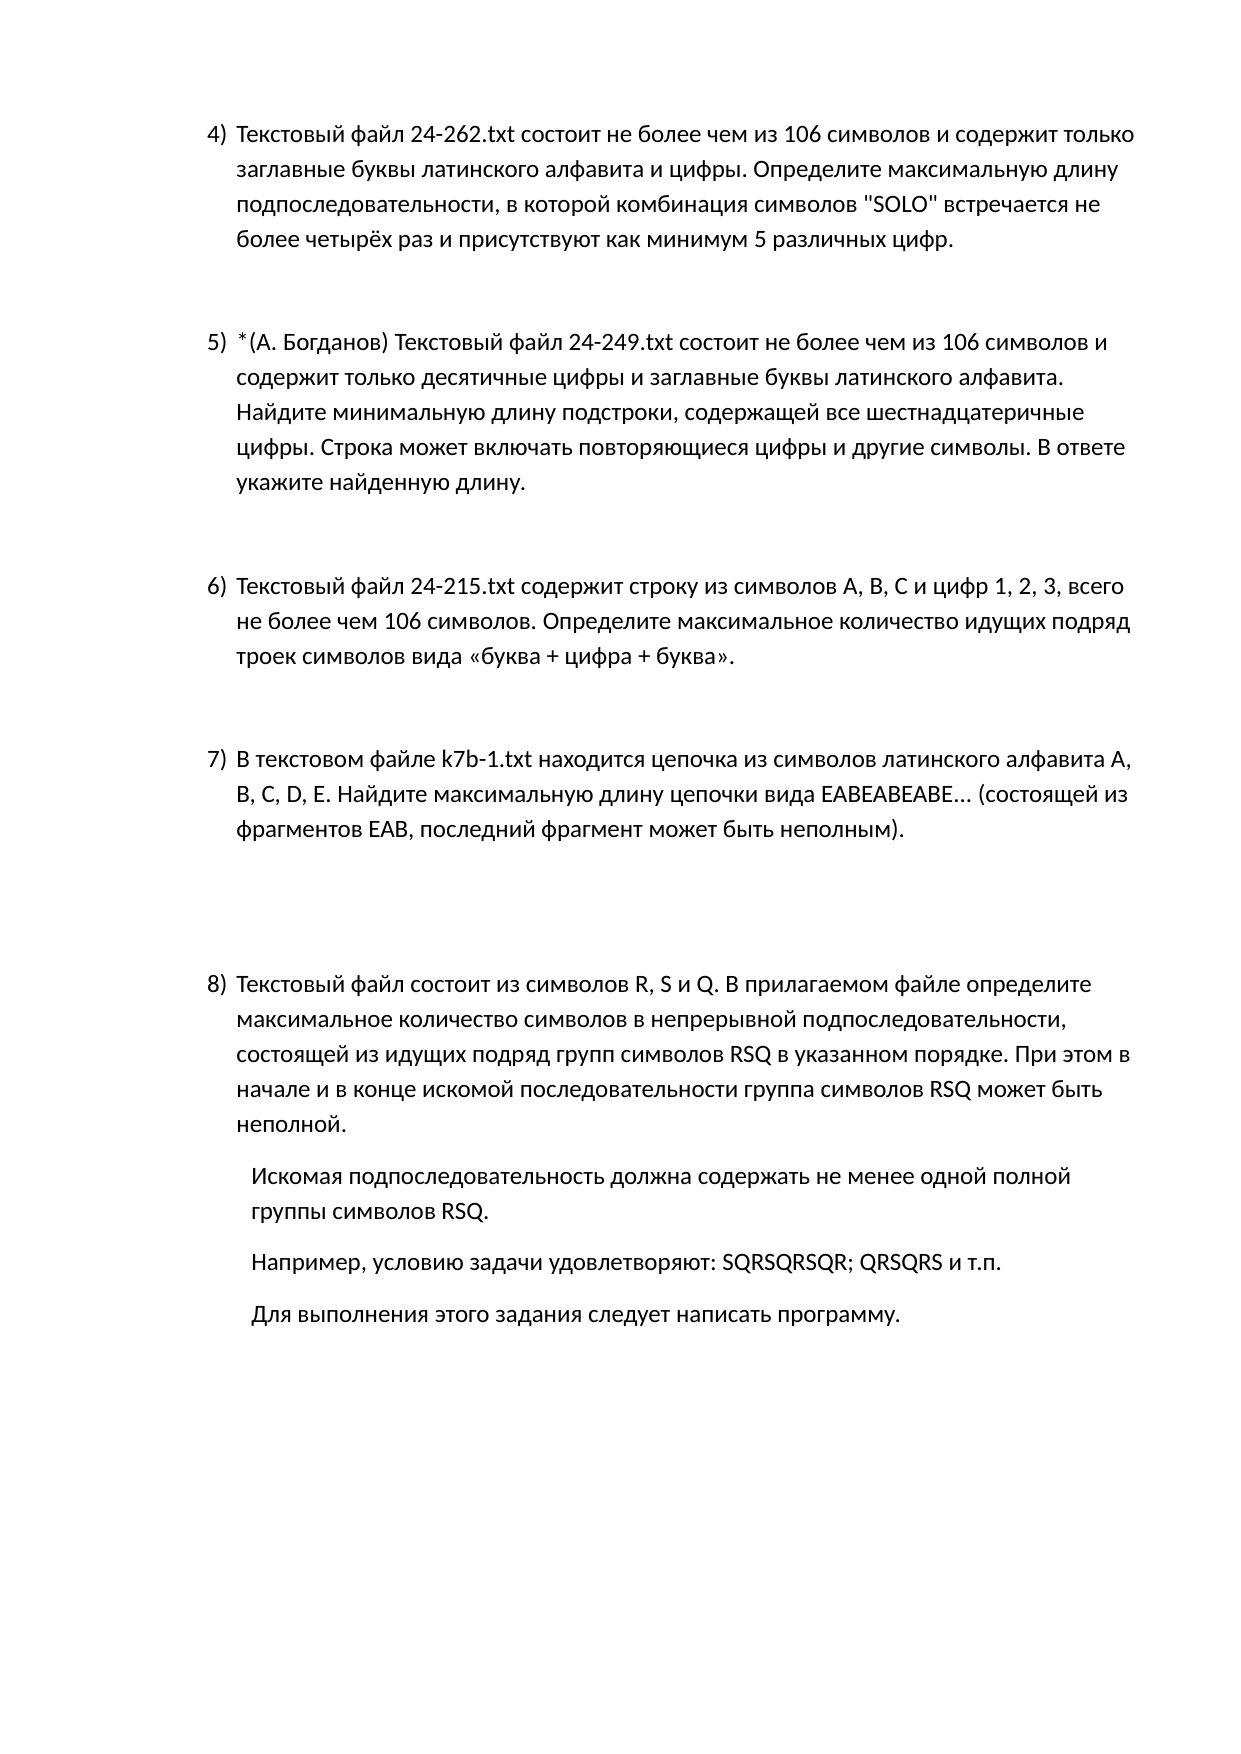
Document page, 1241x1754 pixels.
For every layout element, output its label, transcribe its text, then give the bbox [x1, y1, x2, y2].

list Текстовый файл 24-262.txt состоит не более чем из 106 символов и содержит только заглавные буквы латинского алфавита и цифры. Определите максимальную длину подпоследовательности, в которой комбинация символов "SOLO" встречается не более четырёх раз и присутствуют как минимум 5 различных цифр. [207, 118, 1152, 254]
list Текстовый файл состоит из символов R, S и Q. В прилагаемом файле определите максимальное количество символов в непрерывной подпоследовательности, состоящей из идущих подряд групп символов RSQ в указанном порядке. При этом в начале и в конце искомой последовательности группа символов RSQ может быть неполной. [207, 968, 1152, 1139]
text Например, условию задачи удовлетворяют: SQRSQRSQR; QRSQRS и т.п. [251, 1246, 1152, 1277]
list Текстовый файл 24-215.txt содержит строку из символов A, B, C и цифр 1, 2, 3, всего не более чем 106 символов. Определите максимальное количество идущих подряд троек символов вида «буква + цифра + буква». [207, 570, 1152, 670]
text Для выполнения этого задания следует написать программу. [251, 1298, 1152, 1329]
list *(А. Богданов) Текстовый файл 24-249.txt состоит не более чем из 106 символов и содержит только десятичные цифры и заглавные буквы латинского алфавита. Найдите минимальную длину подстроки, содержащей все шестнадцатеричные цифры. Строка может включать повторяющиеся цифры и другие символы. В ответе укажите найденную длину. [207, 326, 1152, 497]
list В текстовом файле k7b-1.txt находится цепочка из символов латинского алфавита A, B, C, D, E. Найдите максимальную длину цепочки вида EABEABEABE... (состоящей из фрагментов EAB, последний фрагмент может быть неполным). [207, 743, 1152, 844]
text Искомая подпоследовательность должна содержать не менее одной полной группы символов RSQ. [251, 1160, 1152, 1225]
